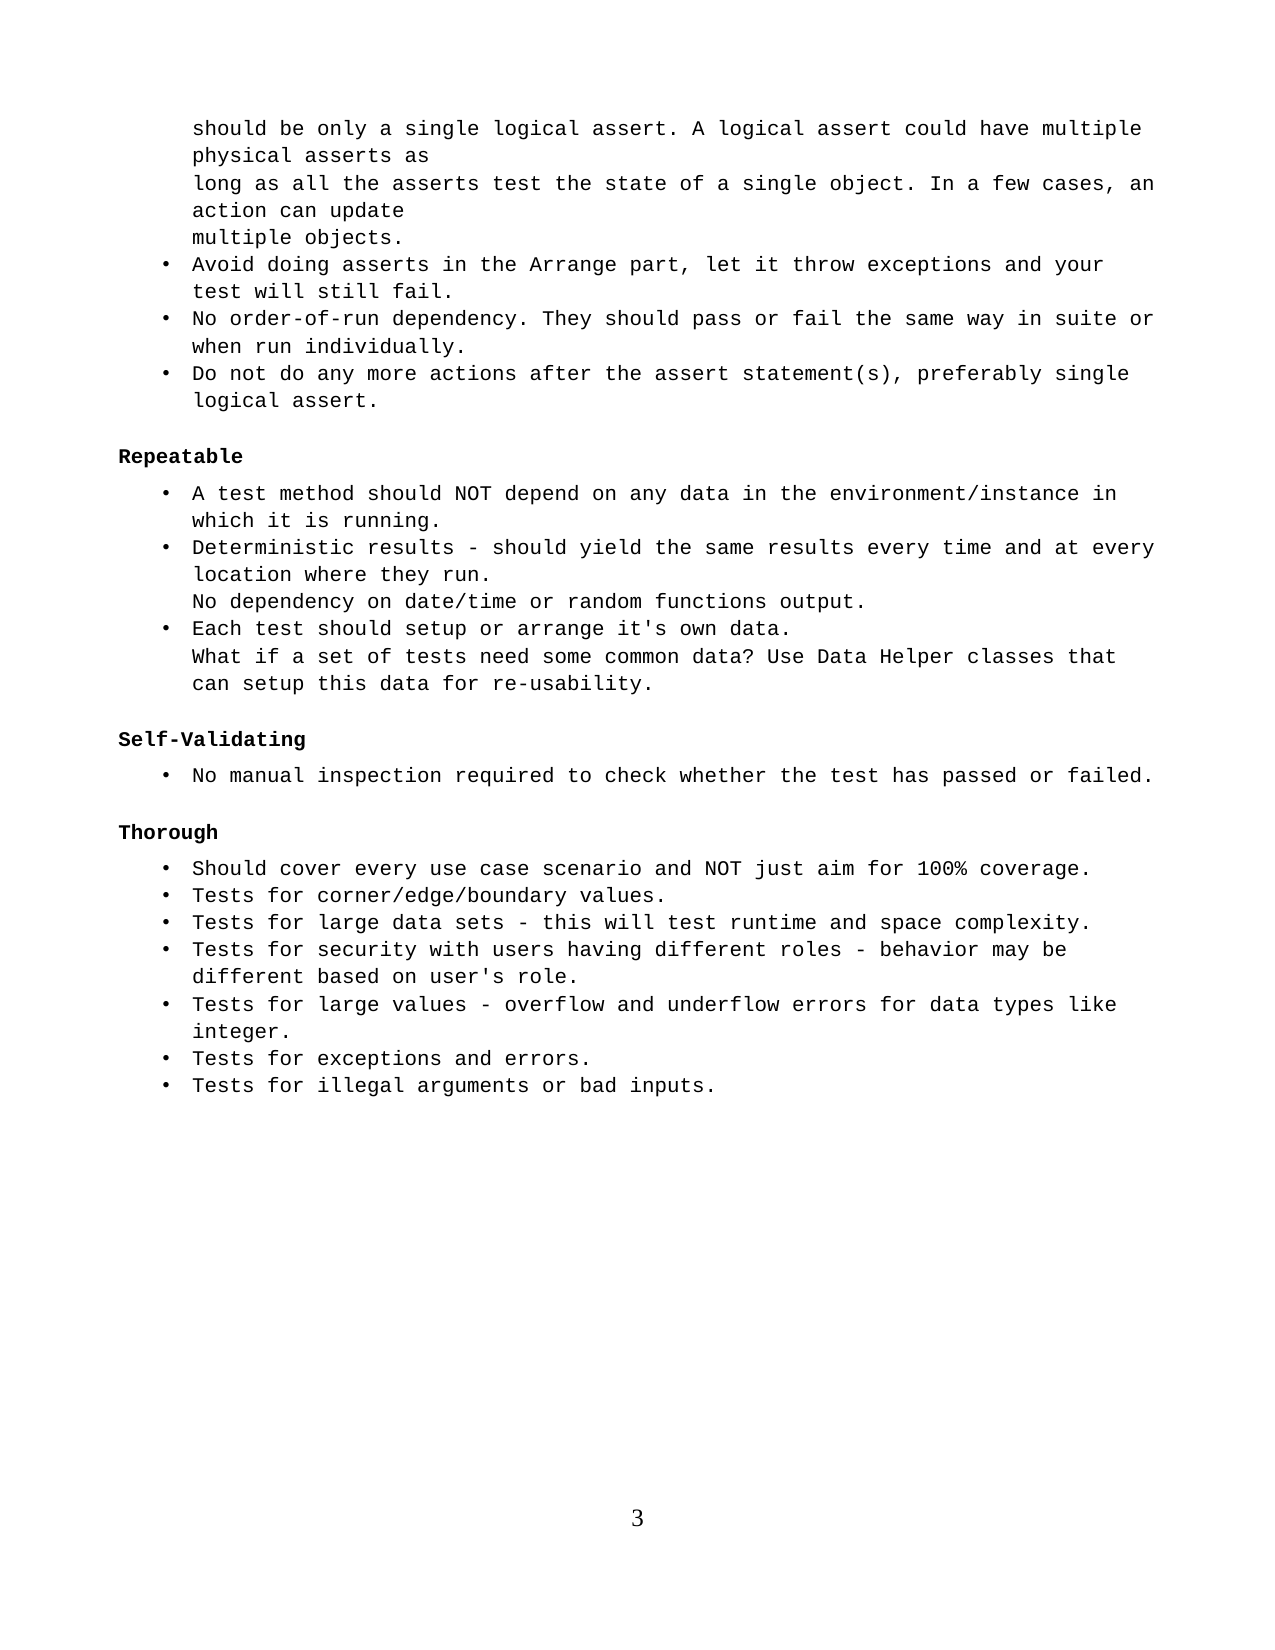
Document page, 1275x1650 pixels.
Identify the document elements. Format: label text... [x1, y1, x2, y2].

list Avoid doing asserts in the Arrange part, let it throw exceptions and your test will still fail. [162, 254, 1157, 305]
list Do not do any more actions after the assert statement(s), preferably single logical assert. [162, 363, 1157, 414]
list should be only a single logical assert. A logical assert could have multiple physical asserts as long as all the asserts test the state of a single object. In a few cases, an action can update multiple objects. [162, 118, 1157, 251]
subtitle Self-Validating [118, 729, 1157, 753]
list A test method should NOT depend on any data in the environment/instance in which it is running. [162, 482, 1157, 533]
list Tests for illegal arguments or bad inputs. [162, 1075, 1157, 1099]
list Tests for large values - overflow and underflow errors for data types like integer. [162, 994, 1157, 1044]
list Each test should setup or arrange it's own data. What if a set of tests need some common data? Use Data Helper classes that can setup this data for re-usability. [162, 618, 1157, 696]
list Tests for exceptions and errors. [162, 1048, 1157, 1072]
subtitle Thorough [118, 822, 1157, 845]
list Deterministic results - should yield the same results every time and at every location where they run. No dependency on date/time or random functions output. [162, 537, 1157, 615]
list Should cover every use case scenario and NOT just aim for 100% coverage. [162, 858, 1157, 881]
list Tests for large data sets - this will test runtime and space complexity. [162, 912, 1157, 936]
list No order-of-run dependency. They should pass or fail the same way in suite or when run individually. [162, 308, 1157, 359]
subtitle Repeatable [118, 446, 1157, 470]
list No manual inspection required to check whether the test has passed or failed. [162, 765, 1157, 789]
list Tests for security with users having different roles - behavior may be different based on user's role. [162, 939, 1157, 990]
list Tests for corner/edge/boundary values. [162, 885, 1157, 909]
